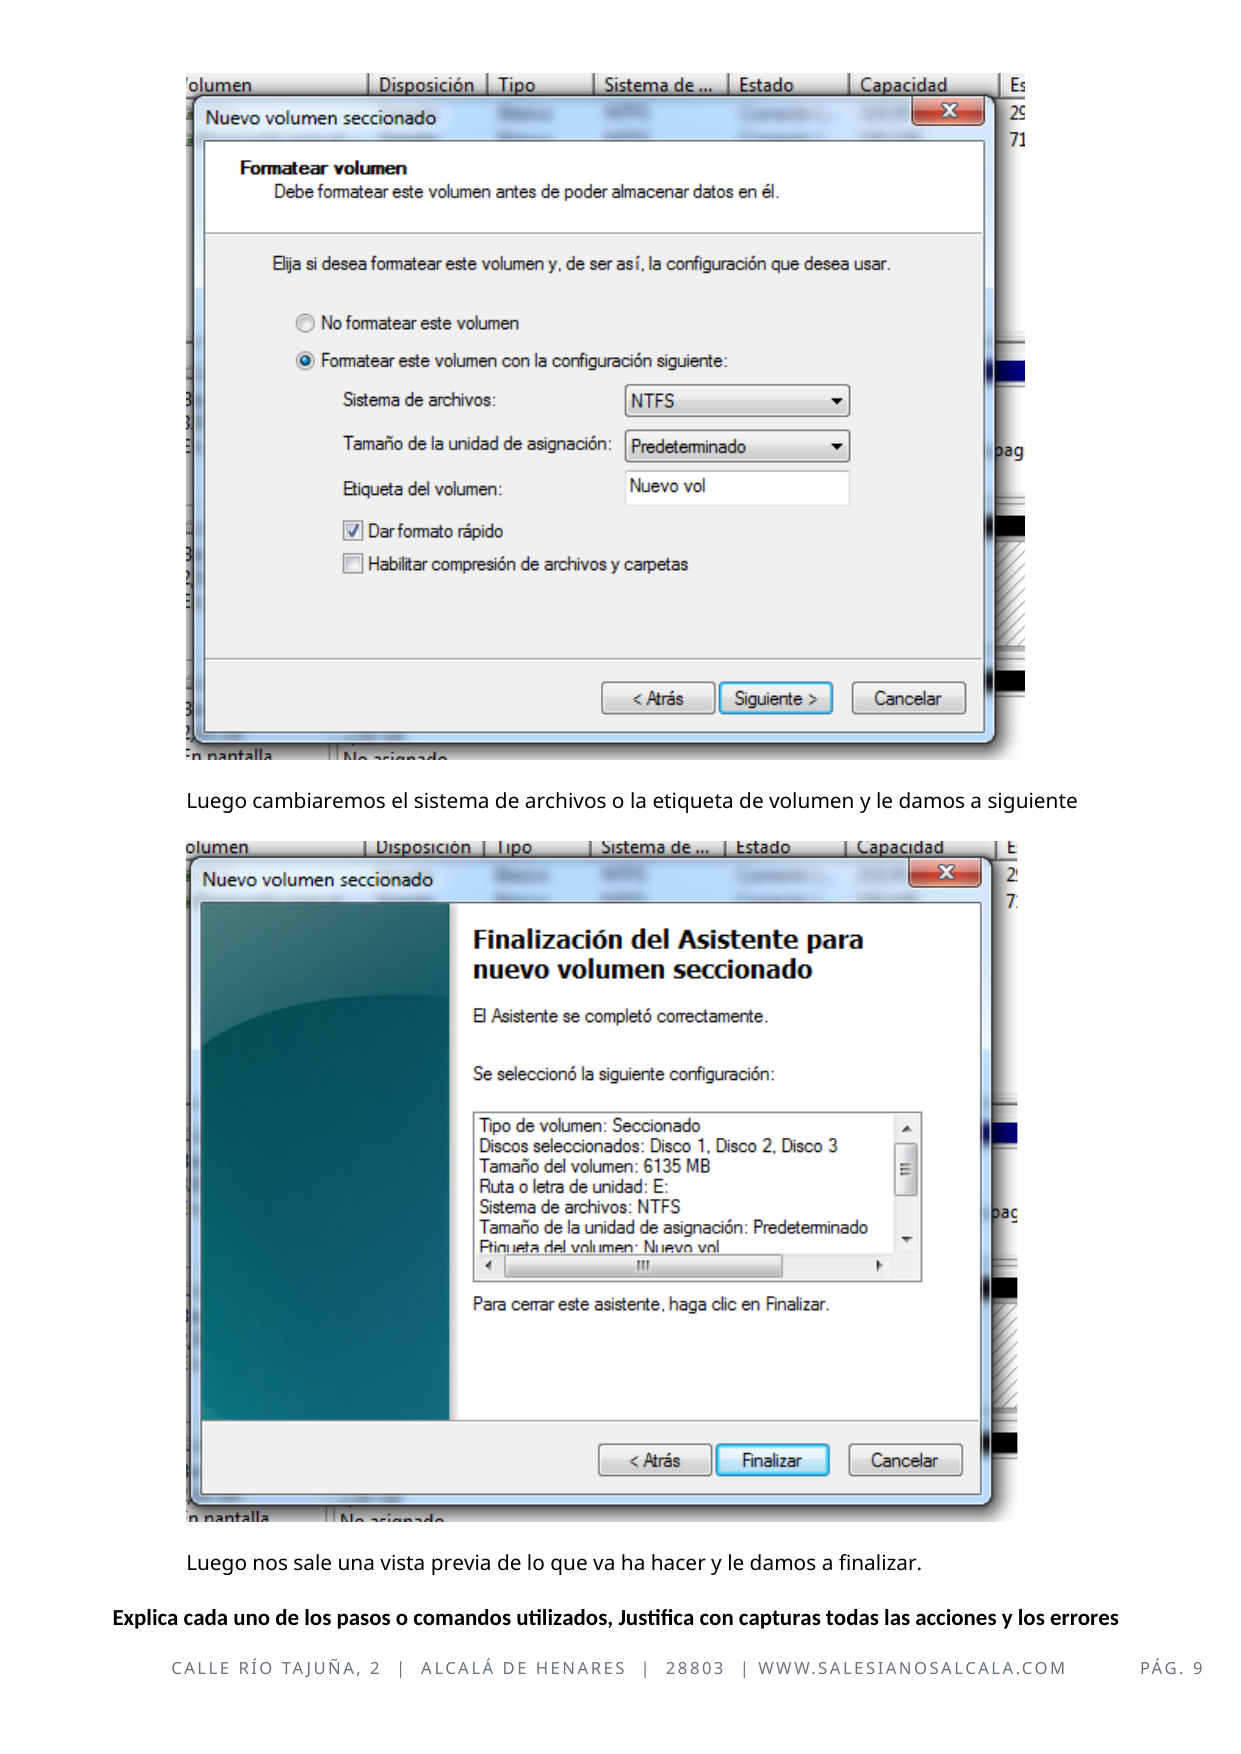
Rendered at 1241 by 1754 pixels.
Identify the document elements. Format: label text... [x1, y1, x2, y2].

text Luego nos sale una vista previa de lo que va ha hacer y le damos a finalizar. [186, 1548, 1128, 1576]
text Explica cada uno de los pasos o comandos utilizados, Justifica con capturas todas las acciones y los errores [112, 1603, 1128, 1631]
text Luego cambiaremos el sistema de archivos o la etiqueta de volumen y le damos a siguiente [186, 786, 1128, 815]
